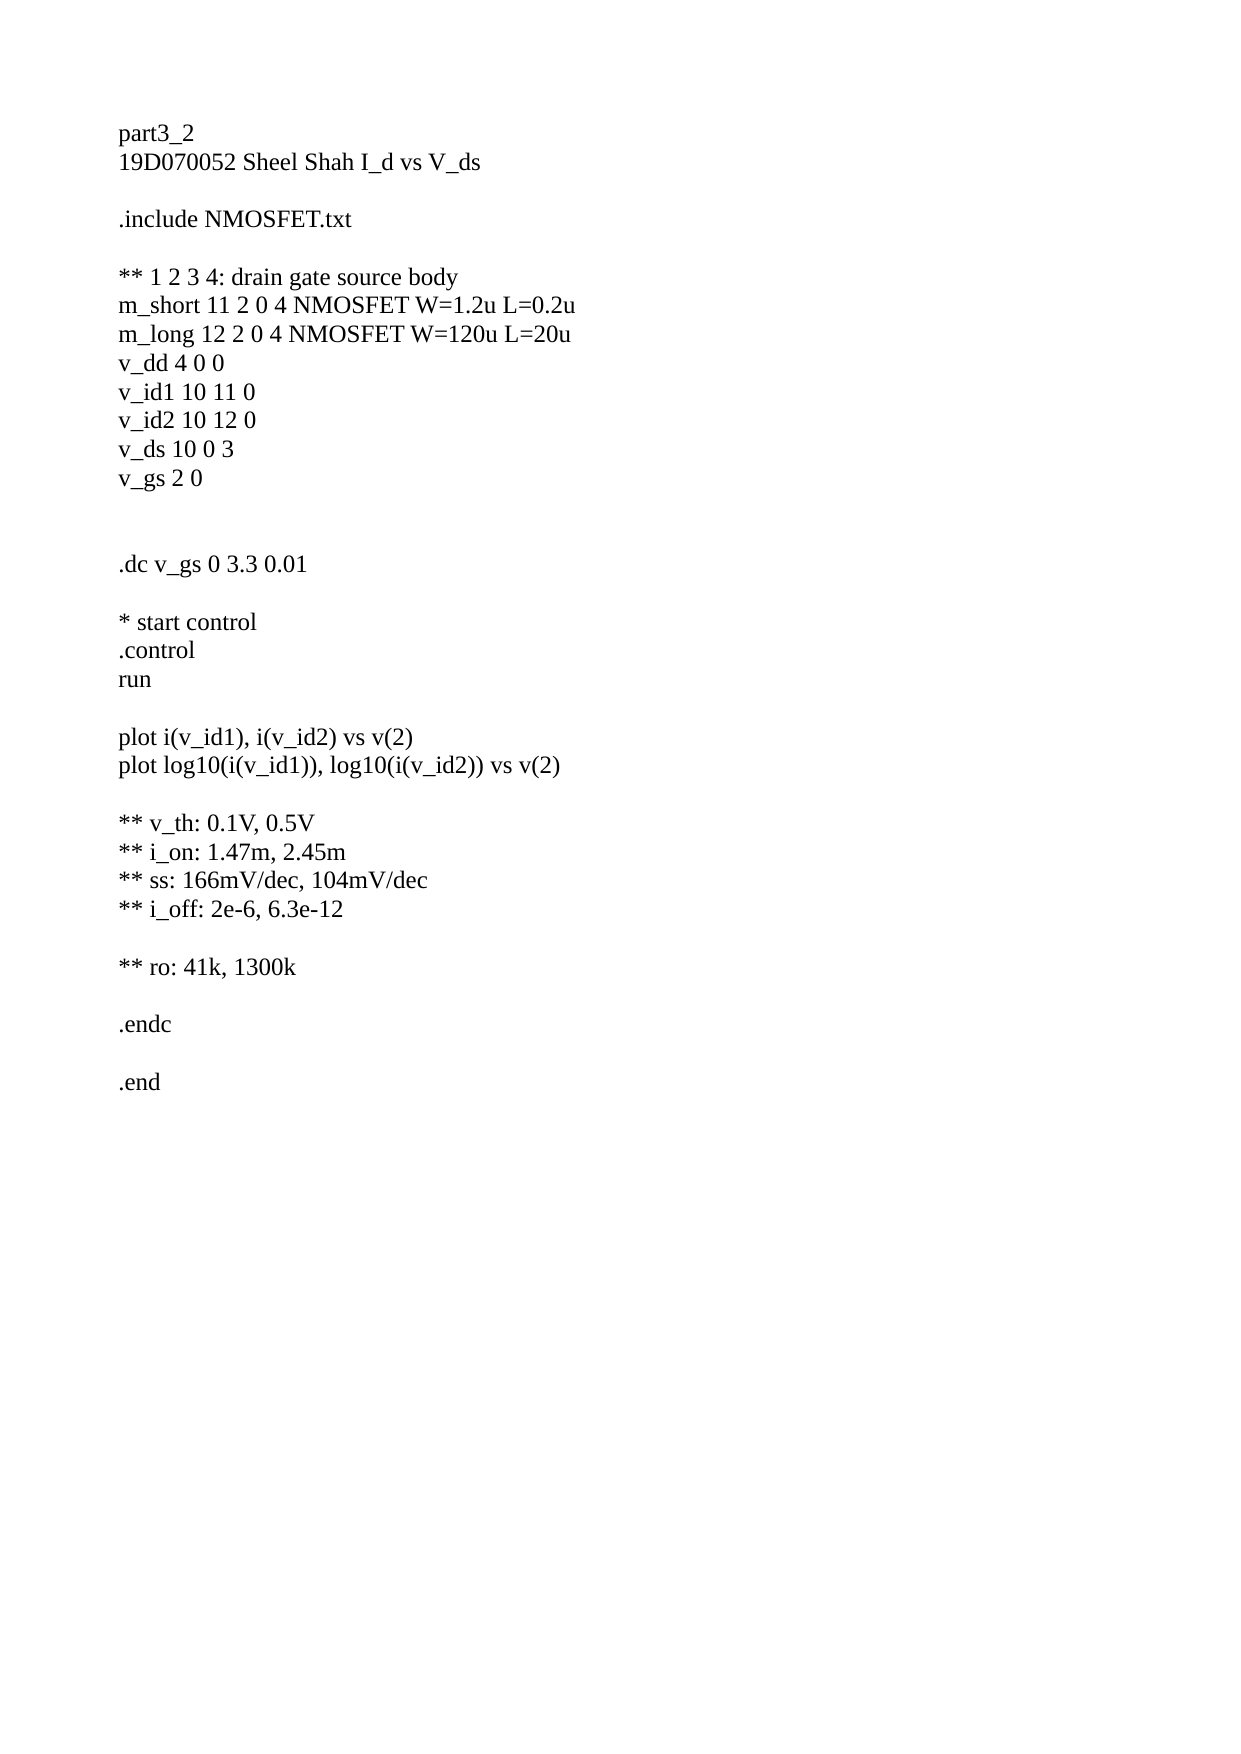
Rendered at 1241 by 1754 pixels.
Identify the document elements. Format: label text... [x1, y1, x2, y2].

text m_short 11 2 0 4 NMOSFET W=1.2u L=0.2u [118, 291, 1122, 319]
text v_gs 2 0 [118, 463, 1122, 492]
text plot i(v_id1), i(v_id2) vs v(2) [118, 722, 1122, 751]
text v_ds 10 0 3 [118, 434, 1122, 463]
text ** v_th: 0.1V, 0.5V [118, 808, 1122, 837]
text plot log10(i(v_id1)), log10(i(v_id2)) vs v(2) [118, 751, 1122, 779]
text m_long 12 2 0 4 NMOSFET W=120u L=20u [118, 319, 1122, 348]
text * start control [118, 607, 1122, 636]
text ** 1 2 3 4: drain gate source body [118, 262, 1122, 291]
text .control [118, 636, 1122, 664]
text v_id1 10 11 0 [118, 377, 1122, 406]
text ** i_off: 2e-6, 6.3e-12 [118, 894, 1122, 923]
text ** ro: 41k, 1300k [118, 952, 1122, 981]
text v_dd 4 0 0 [118, 348, 1122, 377]
text ** i_on: 1.47m, 2.45m [118, 837, 1122, 866]
text .end [118, 1067, 1122, 1096]
text ** ss: 166mV/dec, 104mV/dec [118, 866, 1122, 894]
text .dc v_gs 0 3.3 0.01 [118, 549, 1122, 578]
text .include NMOSFET.txt [118, 204, 1122, 233]
text part3_2 [118, 118, 1122, 147]
text 19D070052 Sheel Shah I_d vs V_ds [118, 147, 1122, 176]
text run [118, 664, 1122, 693]
text v_id2 10 12 0 [118, 406, 1122, 434]
text .endc [118, 1009, 1122, 1038]
